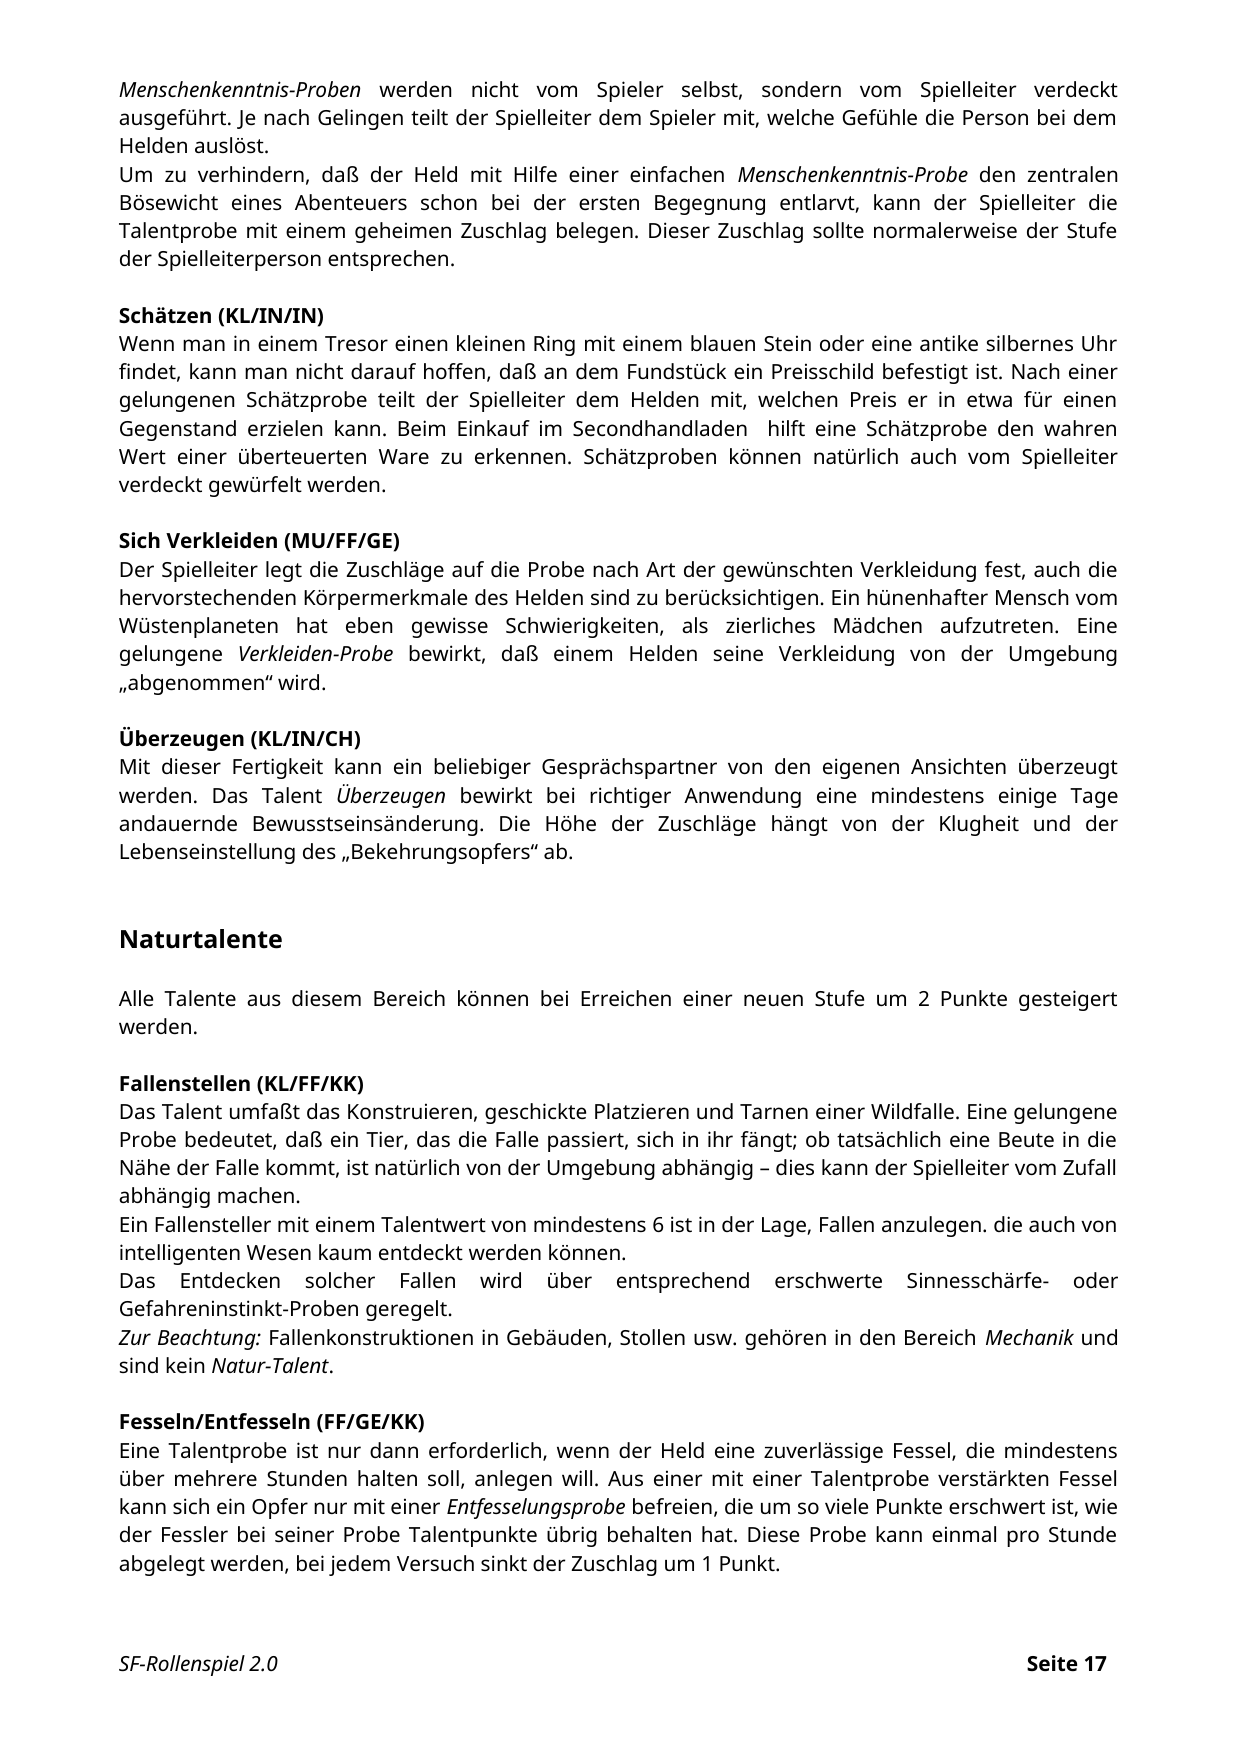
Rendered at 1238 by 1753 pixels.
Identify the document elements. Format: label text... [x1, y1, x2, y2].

text Menschenkenntnis-Proben werden nicht vom Spieler selbst, sondern vom Spielleiter verdeckt ausgeführt. Je nach Gelingen teilt der Spielleiter dem Spieler mit, welche Gefühle die Person bei dem Helden auslöst. [119, 75, 1119, 160]
text Eine Talentprobe ist nur dann erforderlich, wenn der Held eine zuverlässige Fessel, die mindestens über mehrere Stunden halten soll, anlegen will. Aus einer mit einer Talentprobe verstärkten Fessel kann sich ein Opfer nur mit einer Entfesselungsprobe befreien, die um so viele Punkte erschwert ist, wie der Fessler bei seiner Probe Talentpunkte übrig behalten hat. Diese Probe kann einmal pro Stunde abgelegt werden, bei jedem Versuch sinkt der Zuschlag um 1 Punkt. [119, 1436, 1119, 1577]
text Das Talent umfaßt das Konstruieren, geschickte Platzieren und Tarnen einer Wildfalle. Eine gelungene Probe bedeutet, daß ein Tier, das die Falle passiert, sich in ihr fängt; ob tatsächlich eine Beute in die Nähe der Falle kommt, ist natürlich von der Umgebung abhängig – dies kann der Spielleiter vom Zufall abhängig machen. [119, 1097, 1119, 1210]
text Wenn man in einem Tresor einen kleinen Ring mit einem blauen Stein oder eine antike silbernes Uhr findet, kann man nicht darauf hoffen, daß an dem Fundstück ein Preisschild befestigt ist. Nach einer gelungenen Schätzprobe teilt der Spielleiter dem Helden mit, welchen Preis er in etwa für einen Gegenstand erzielen kann. Beim Einkauf im Secondhandladen hilft eine Schätzprobe den wahren Wert einer überteuerten Ware zu erkennen. Schätzproben können natürlich auch vom Spielleiter verdeckt gewürfelt werden. [119, 329, 1119, 498]
text Ein Fallensteller mit einem Talentwert von mindestens 6 ist in der Lage, Fallen anzulegen. die auch von intelligenten Wesen kaum entdeckt werden können. [119, 1210, 1119, 1266]
text Das Entdecken solcher Fallen wird über entsprechend erschwerte Sinnesschärfe- oder Gefahreninstinkt-Proben geregelt. [119, 1266, 1119, 1323]
text Überzeugen (KL/IN/CH) [119, 724, 1119, 752]
text Alle Talente aus diesem Bereich können bei Erreichen einer neuen Stufe um 2 Punkte gesteigert werden. [119, 984, 1119, 1041]
text Der Spielleiter legt die Zuschläge auf die Probe nach Art der gewünschten Verkleidung fest, auch die hervorstechenden Körpermerkmale des Helden sind zu berücksichtigen. Ein hünenhafter Mensch vom Wüstenplaneten hat eben gewisse Schwierigkeiten, als zierliches Mädchen aufzutreten. Eine gelungene Verkleiden-Probe bewirkt, daß einem Helden seine Verkleidung von der Umgebung „abgenommen“ wird. [119, 555, 1119, 696]
text Fesseln/Entfesseln (FF/GE/KK) [119, 1407, 1119, 1436]
text Mit dieser Fertigkeit kann ein beliebiger Gesprächspartner von den eigenen Ansichten überzeugt werden. Das Talent Überzeugen bewirkt bei richtiger Anwendung eine mindestens einige Tage andauernde Bewusstseinsänderung. Die Höhe der Zuschläge hängt von der Klugheit und der Lebenseinstellung des „Bekehrungsopfers“ ab. [119, 752, 1119, 865]
text Schätzen (KL/IN/IN) [119, 301, 1119, 329]
text Um zu verhindern, daß der Held mit Hilfe einer einfachen Menschenkenntnis-Probe den zentralen Bösewicht eines Abenteuers schon bei der ersten Begegnung entlarvt, kann der Spielleiter die Talentprobe mit einem geheimen Zuschlag belegen. Dieser Zuschlag sollte normalerweise der Stufe der Spielleiterperson entsprechen. [119, 160, 1119, 273]
text Zur Beachtung: Fallenkonstruktionen in Gebäuden, Stollen usw. gehören in den Bereich Mechanik und sind kein Natur-Talent. [119, 1323, 1119, 1379]
text Fallenstellen (KL/FF/KK) [119, 1069, 1119, 1097]
text Naturtalente [119, 922, 1119, 956]
text Sich Verkleiden (MU/FF/GE) [119, 527, 1119, 555]
